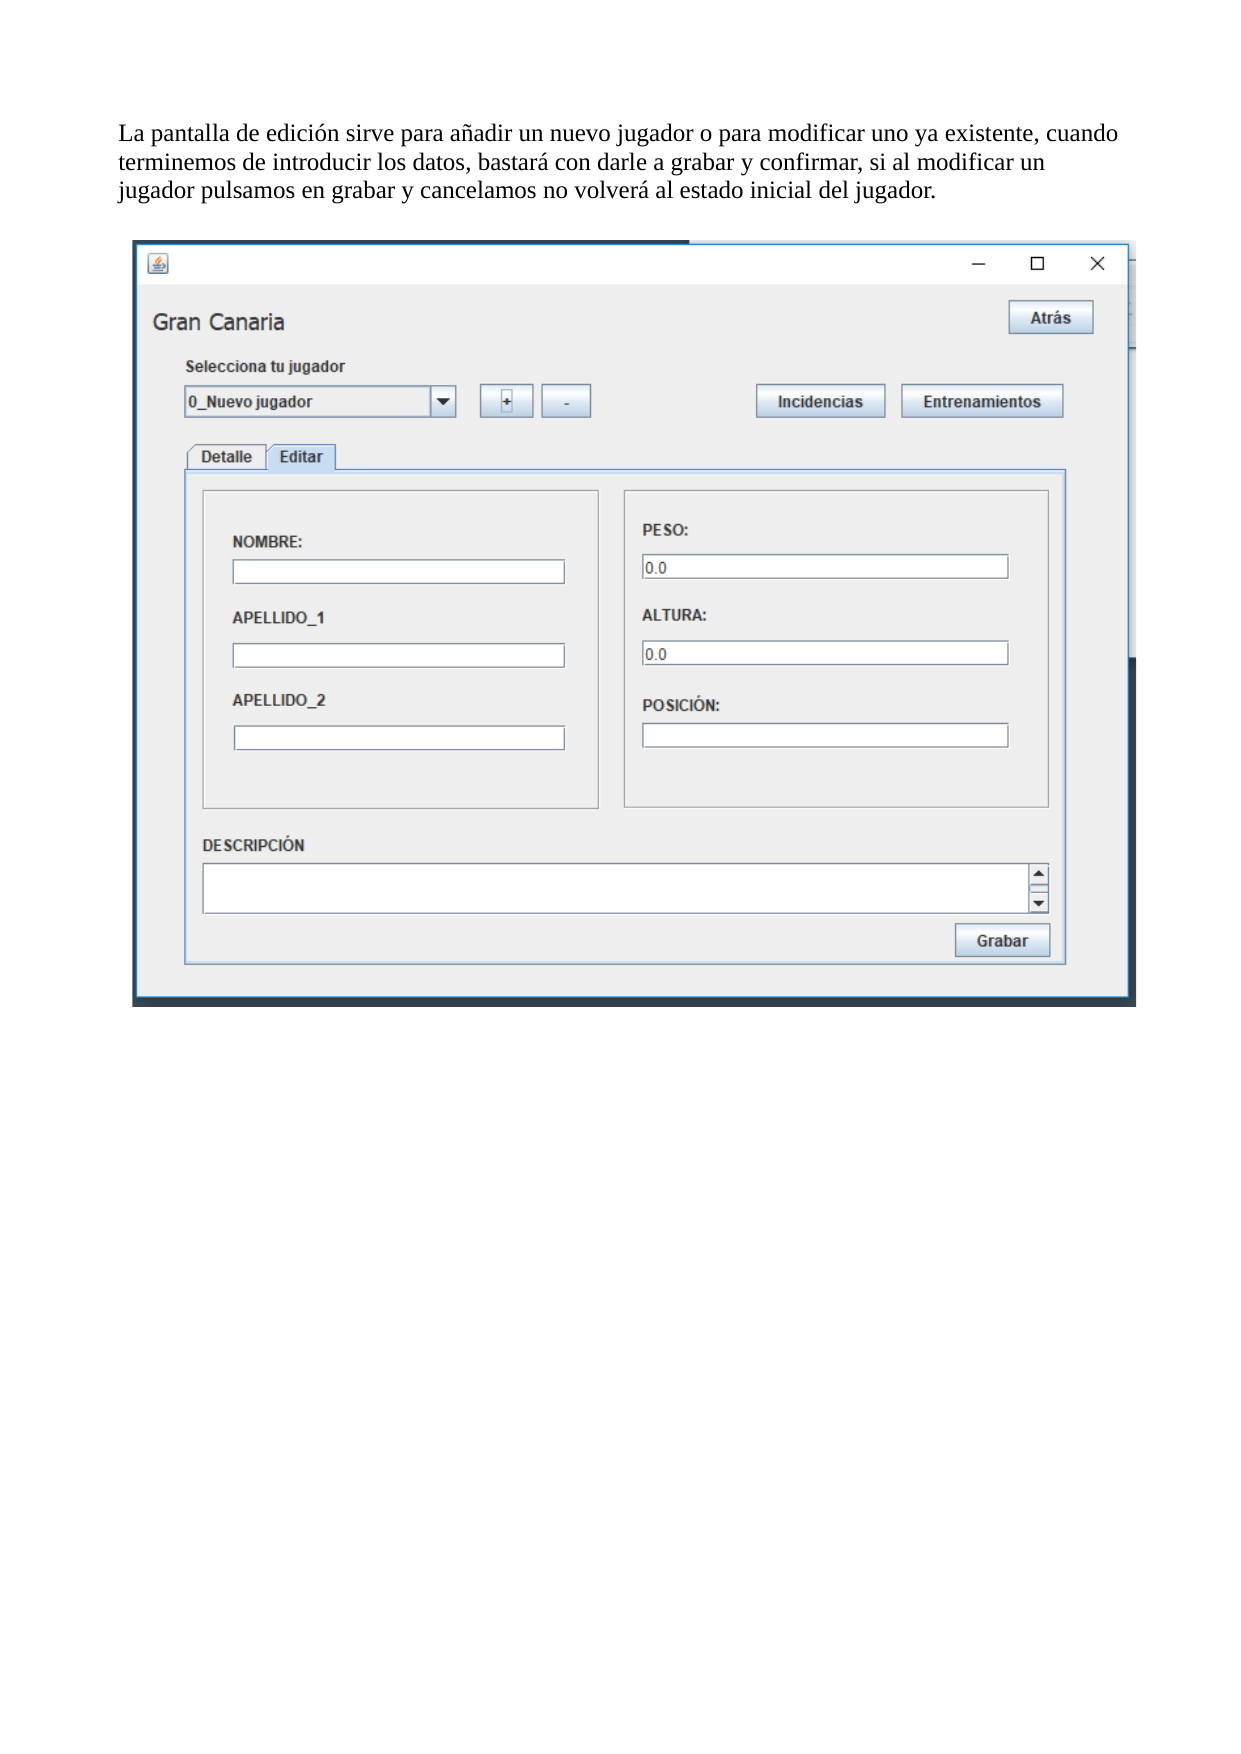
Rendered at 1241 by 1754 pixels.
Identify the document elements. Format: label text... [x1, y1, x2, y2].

text La pantalla de edición sirve para añadir un nuevo jugador o para modificar uno ya existente, cuando terminemos de introducir los datos, bastará con darle a grabar y confirmar, si al modificar un jugador pulsamos en grabar y cancelamos no volverá al estado inicial del jugador. [118, 118, 1122, 204]
picture [132, 240, 1137, 1007]
